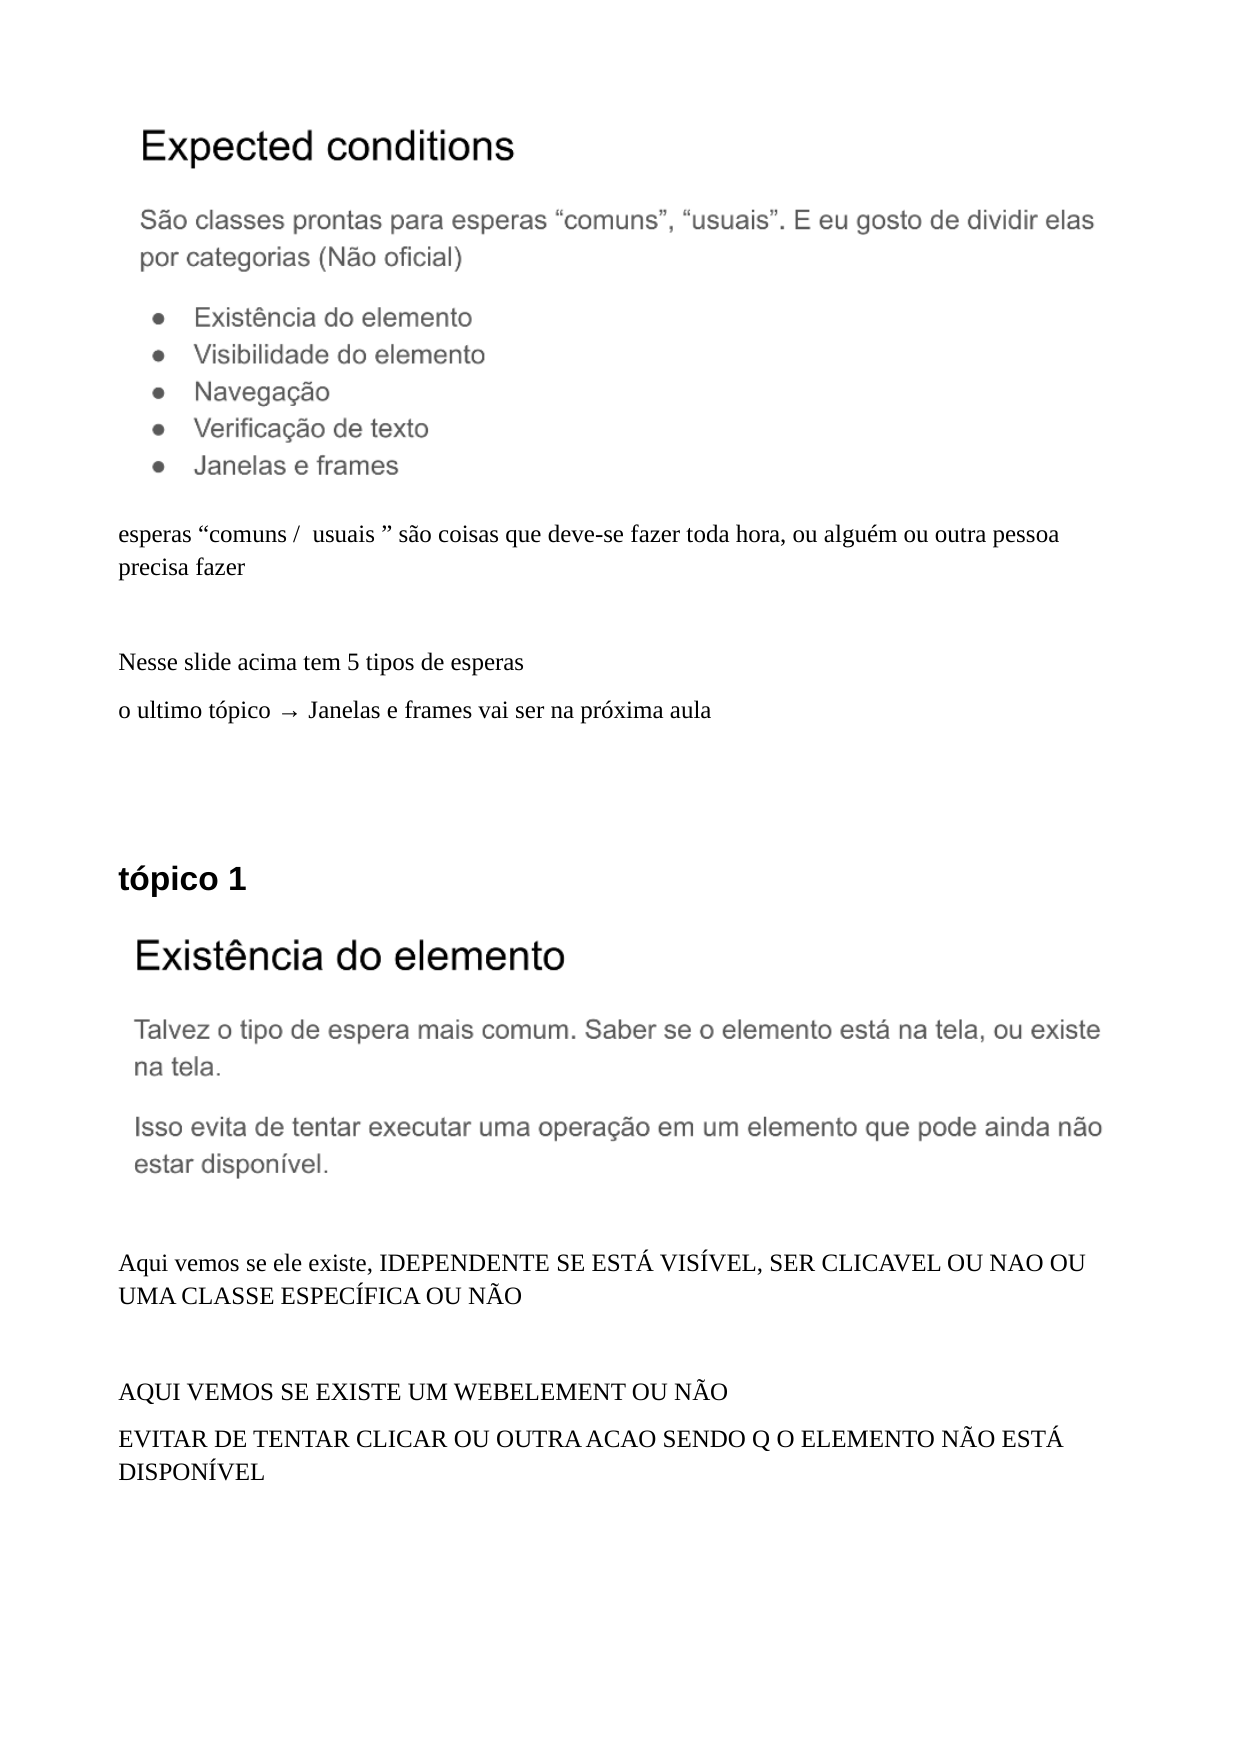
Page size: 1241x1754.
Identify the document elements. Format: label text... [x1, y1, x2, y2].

text AQUI VEMOS SE EXISTE UM WEBELEMENT OU NÃO [118, 1377, 1122, 1405]
text o ultimo tópico → Janelas e frames vai ser na próxima aula [118, 695, 1122, 724]
text EVITAR DE TENTAR CLICAR OU OUTRA ACAO SENDO Q O ELEMENTO NÃO ESTÁ DISPONÍVEL [118, 1424, 1122, 1486]
text esperas “comuns / usuais ” são coisas que deve-se fazer toda hora, ou alguém ou outra pessoa precisa fazer [118, 515, 1122, 581]
picture [118, 929, 1123, 1197]
picture [118, 118, 1123, 515]
text Aqui vemos se ele existe, IDEPENDENTE SE ESTÁ VISÍVEL, SER CLICAVEL OU NAO OU UMA CLASSE ESPECÍFICA OU NÃO [118, 1248, 1122, 1310]
text Nesse slide acima tem 5 tipos de esperas [118, 647, 1122, 676]
subtitle tópico 1 [118, 859, 1122, 897]
